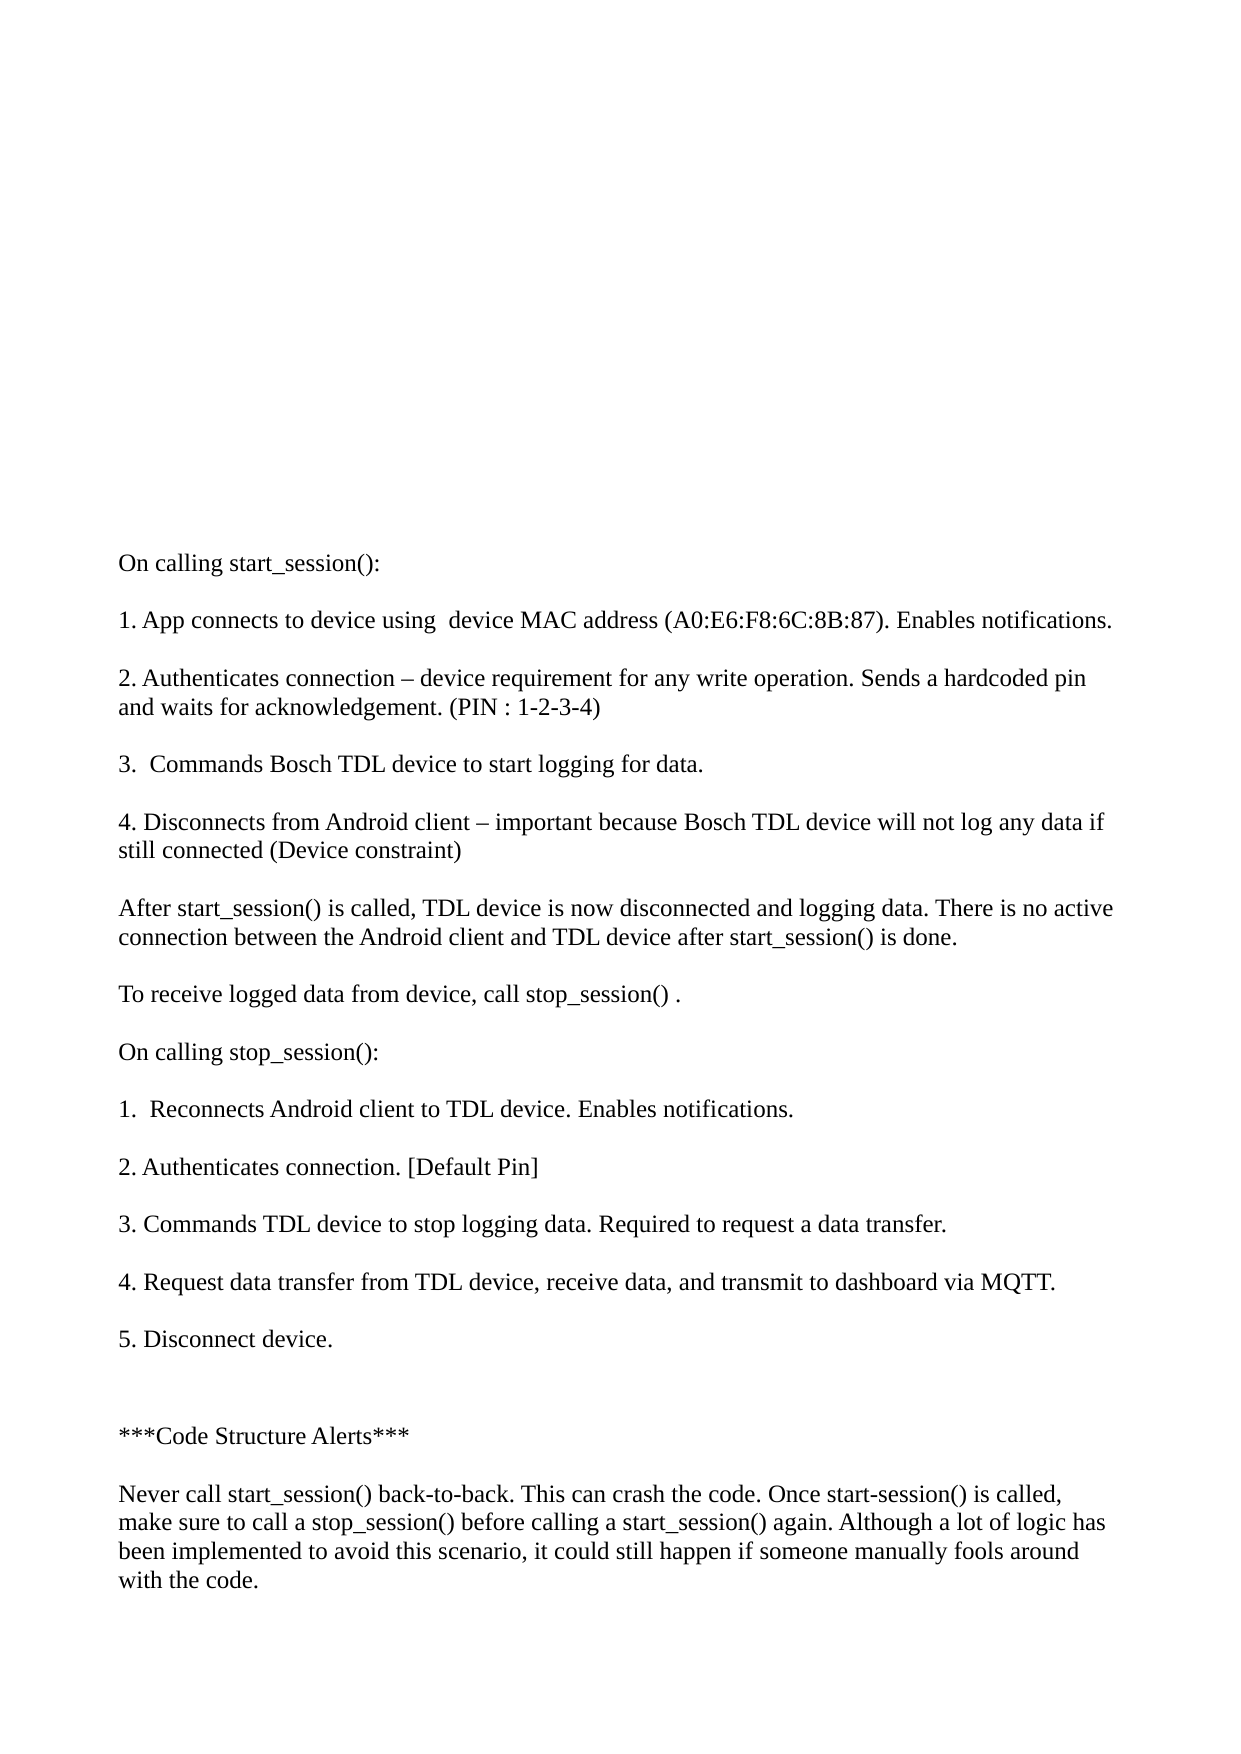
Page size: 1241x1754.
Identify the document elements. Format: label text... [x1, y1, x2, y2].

text On calling start_session(): [118, 548, 1122, 577]
text On calling stop_session(): [118, 1037, 1122, 1066]
text After start_session() is called, TDL device is now disconnected and logging data. There is no active connection between the Android client and TDL device after start_session() is done. [118, 893, 1122, 951]
text ***Code Structure Alerts*** [118, 1421, 1122, 1450]
text 5. Disconnect device. [118, 1324, 1122, 1353]
text 2. Authenticates connection. [Default Pin] [118, 1152, 1122, 1181]
text 4. Disconnects from Android client – important because Bosch TDL device will not log any data if still connected (Device constraint) [118, 807, 1122, 864]
text 2. Authenticates connection – device requirement for any write operation. Sends a hardcoded pin and waits for acknowledgement. (PIN : 1-2-3-4) [118, 663, 1122, 721]
text 1. App connects to device using device MAC address (A0:E6:F8:6C:8B:87). Enables notifications. [118, 606, 1122, 634]
text 1. Reconnects Android client to TDL device. Enables notifications. [118, 1094, 1122, 1123]
text 3. Commands TDL device to stop logging data. Required to request a data transfer. [118, 1209, 1122, 1238]
text 3. Commands Bosch TDL device to start logging for data. [118, 749, 1122, 778]
text To receive logged data from device, call stop_session() . [118, 979, 1122, 1008]
text Never call start_session() back-to-back. This can crash the code. Once start-session() is called, make sure to call a stop_session() before calling a start_session() again. Although a lot of logic has been implemented to avoid this scenario, it could still happen if someone manually fools around with the code. [118, 1479, 1122, 1594]
text 4. Request data transfer from TDL device, receive data, and transmit to dashboard via MQTT. [118, 1267, 1122, 1296]
